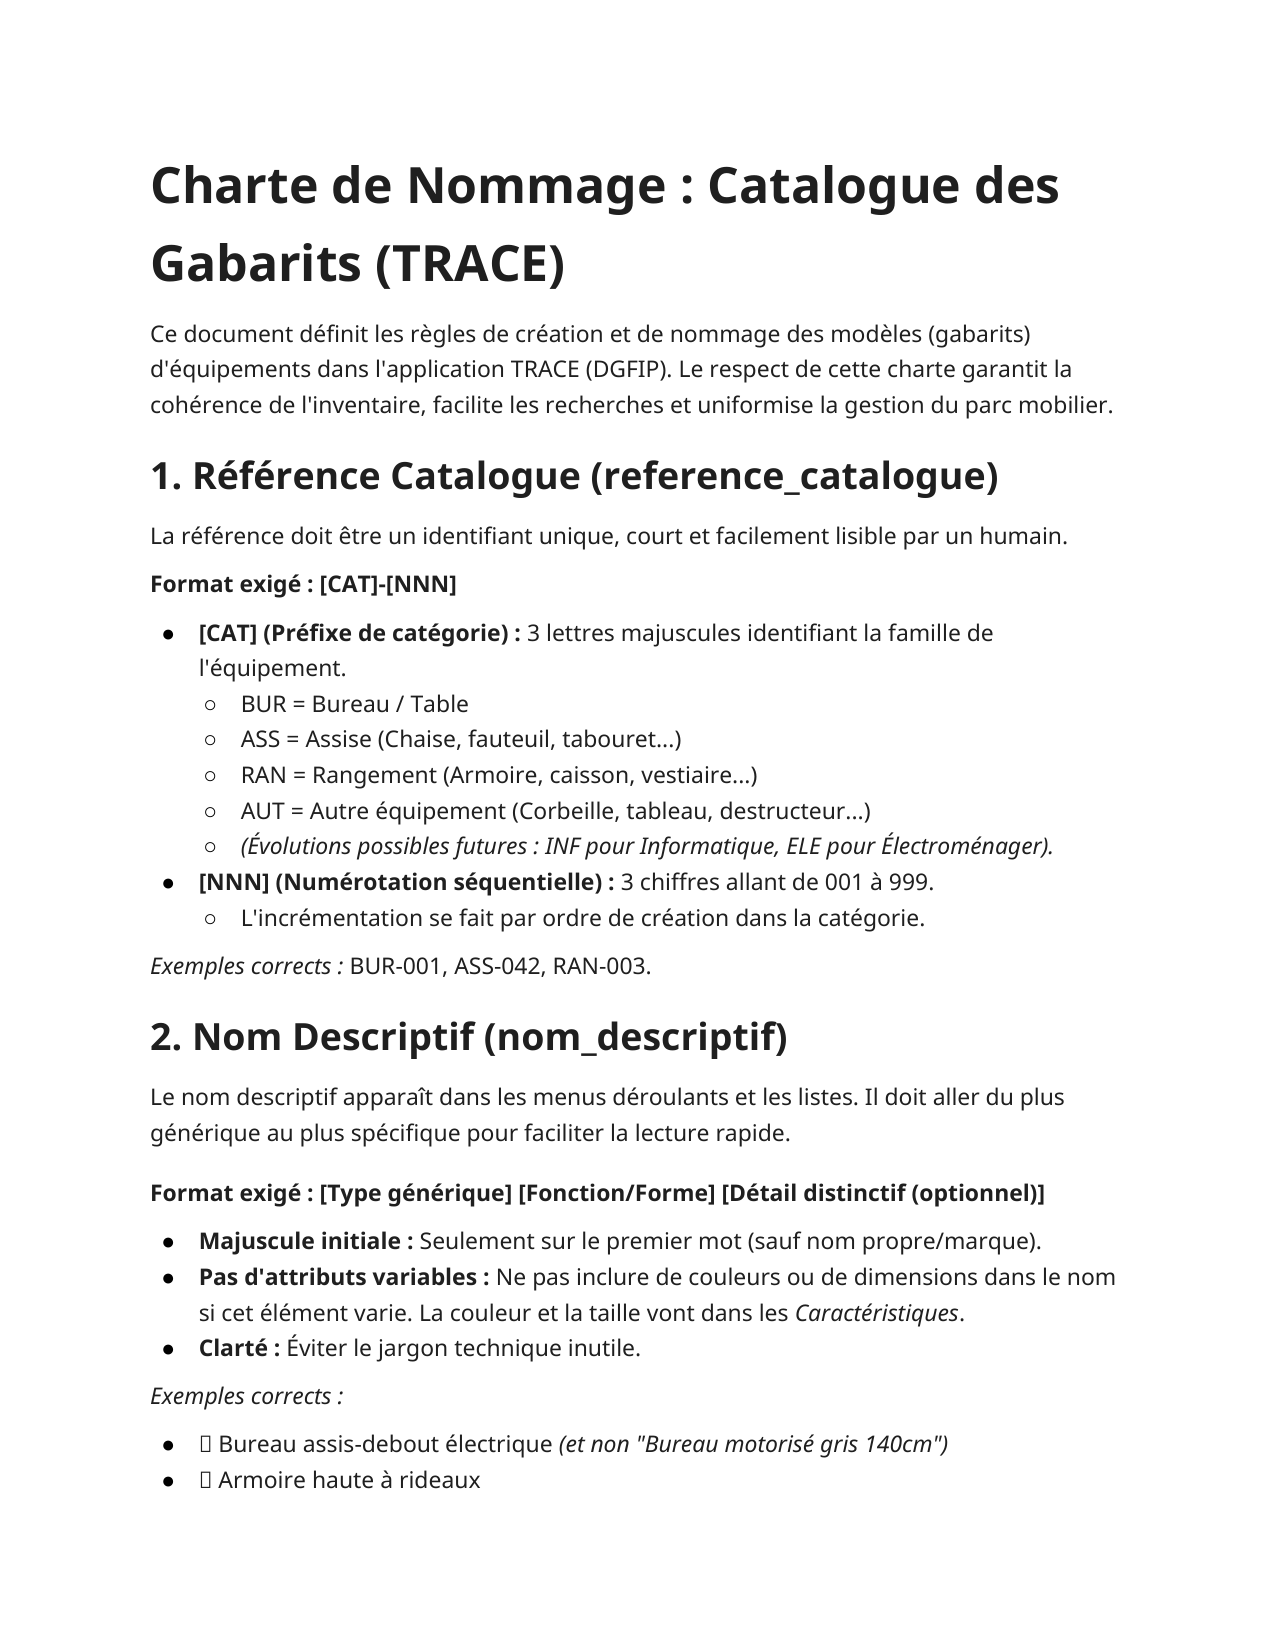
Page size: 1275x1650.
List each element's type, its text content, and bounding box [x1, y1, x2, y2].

text Le nom descriptif apparaît dans les menus déroulants et les listes. Il doit aller du plus générique au plus spécifique pour faciliter la lecture rapide. [150, 1081, 1125, 1148]
text Exemples corrects : BUR-001, ASS-042, RAN-003. [150, 949, 1125, 981]
list (Évolutions possibles futures : INF pour Informatique, ELE pour Électroménager). [203, 830, 1125, 861]
list [NNN] (Numérotation séquentielle) : 3 chiffres allant de 001 à 999. [161, 866, 1125, 897]
subtitle 2. Nom Descriptif (nom_descriptif) [150, 1010, 1125, 1061]
list ✅ Bureau assis-debout électrique (et non "Bureau motorisé gris 140cm") [161, 1428, 1125, 1459]
list ASS = Assise (Chaise, fauteuil, tabouret...) [203, 723, 1125, 754]
text La référence doit être un identifiant unique, court et facilement lisible par un humain. [150, 520, 1125, 551]
text Format exigé : [Type générique] [Fonction/Forme] [Détail distinctif (optionnel)] [150, 1177, 1125, 1208]
list Pas d'attributs variables : Ne pas inclure de couleurs ou de dimensions dans le nom si cet élément varie. La couleur et la taille vont dans les Caractéristiques. [161, 1261, 1125, 1328]
text Format exigé : [CAT]-[NNN] [150, 568, 1125, 599]
list ✅ Armoire haute à rideaux [161, 1464, 1125, 1495]
subtitle Charte de Nommage : Catalogue des Gabarits (TRACE) [150, 150, 1125, 296]
list Majuscule initiale : Seulement sur le premier mot (sauf nom propre/marque). [161, 1225, 1125, 1256]
list BUR = Bureau / Table [203, 688, 1125, 719]
list RAN = Rangement (Armoire, caisson, vestiaire...) [203, 759, 1125, 790]
list [CAT] (Préfixe de catégorie) : 3 lettres majuscules identifiant la famille de l'équipement. [161, 616, 1125, 683]
text Exemples corrects : [150, 1380, 1125, 1411]
list Clarté : Éviter le jargon technique inutile. [161, 1332, 1125, 1363]
subtitle 1. Référence Catalogue (reference_catalogue) [150, 449, 1125, 501]
list AUT = Autre équipement (Corbeille, tableau, destructeur...) [203, 794, 1125, 826]
list L'incrémentation se fait par ordre de création dans la catégorie. [203, 901, 1125, 933]
text Ce document définit les règles de création et de nommage des modèles (gabarits) d'équipements dans l'application TRACE (DGFIP). Le respect de cette charte garantit la cohérence de l'inventaire, facilite les recherches et uniformise la gestion du parc mobilier. [150, 318, 1125, 420]
